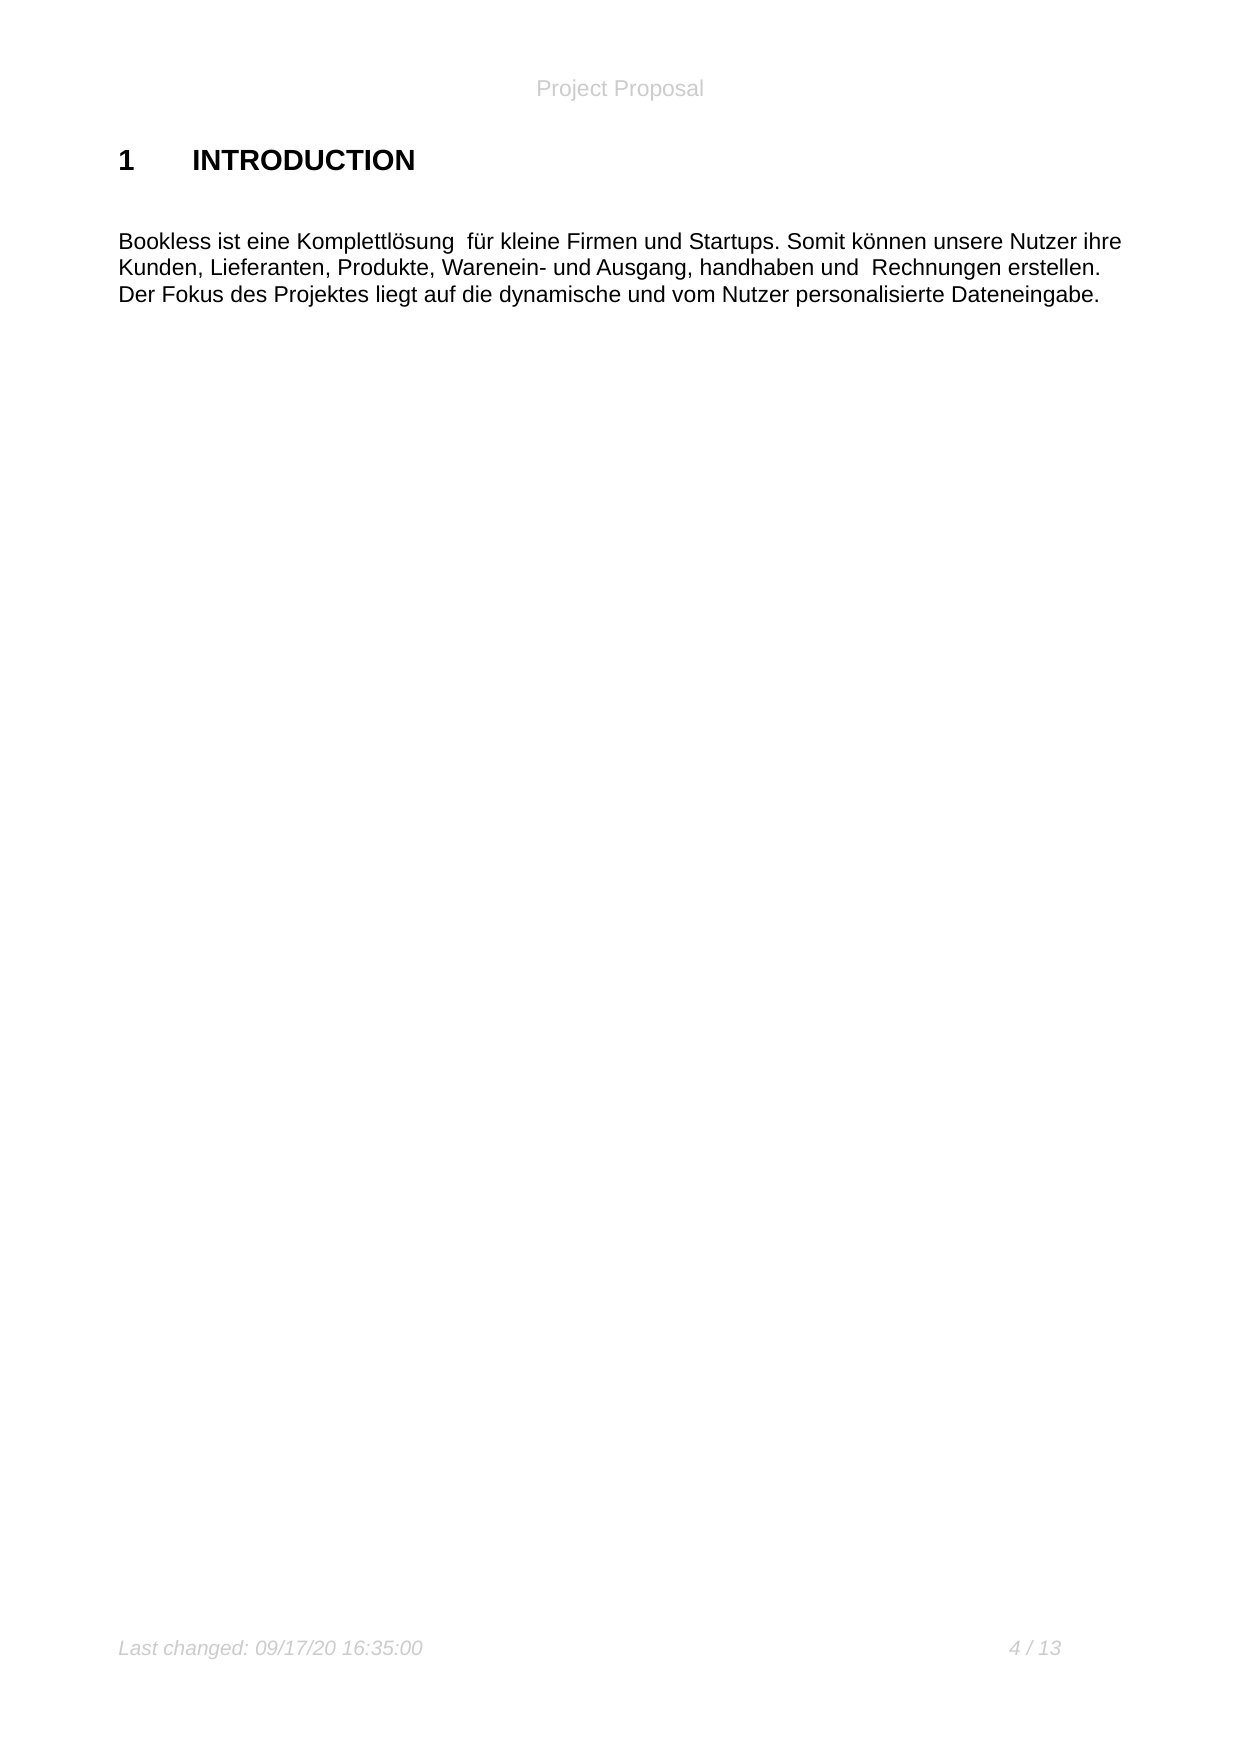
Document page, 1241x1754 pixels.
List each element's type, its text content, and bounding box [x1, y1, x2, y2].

text Bookless ist eine Komplettlösung für kleine Firmen und Startups. Somit können unsere Nutzer ihre Kunden, Lieferanten, Produkte, Warenein- und Ausgang, handhaben und Rechnungen erstellen. Der Fokus des Projektes liegt auf die dynamische und vom Nutzer personalisierte Dateneingabe. [118, 228, 1122, 307]
subtitle Introduction [118, 143, 1122, 177]
